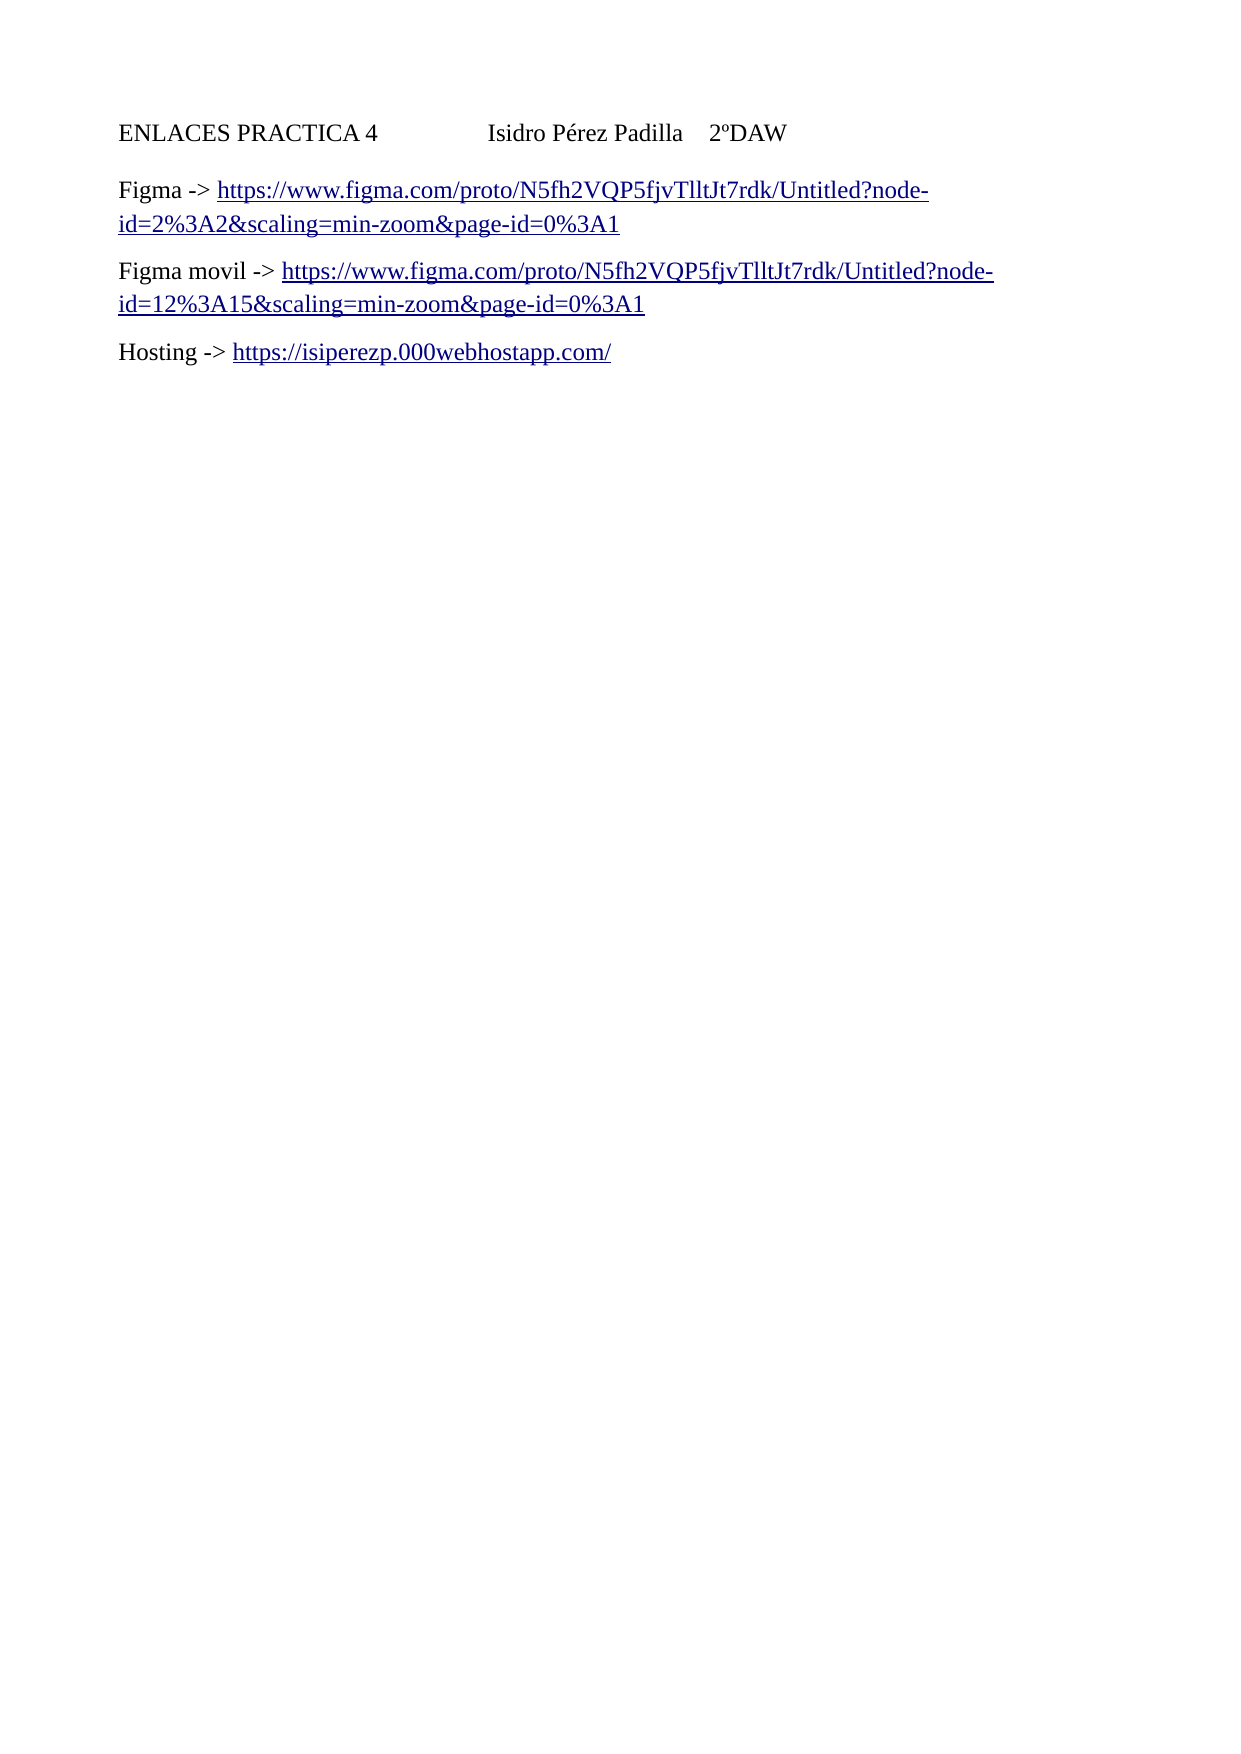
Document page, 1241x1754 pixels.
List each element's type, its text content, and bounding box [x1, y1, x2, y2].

text Hosting -> https://isiperezp.000webhostapp.com/ [118, 337, 1122, 366]
text ENLACES PRACTICA 4 Isidro Pérez Padilla 2ºDAW [118, 118, 1122, 147]
text Figma -> https://www.figma.com/proto/N5fh2VQP5fjvTlltJt7rdk/Untitled?node-id=2%3A2&scaling=min-zoom&page-id=0%3A1 [118, 176, 1122, 237]
text Figma movil -> https://www.figma.com/proto/N5fh2VQP5fjvTlltJt7rdk/Untitled?node-id=12%3A15&scaling=min-zoom&page-id=0%3A1 [118, 256, 1122, 318]
